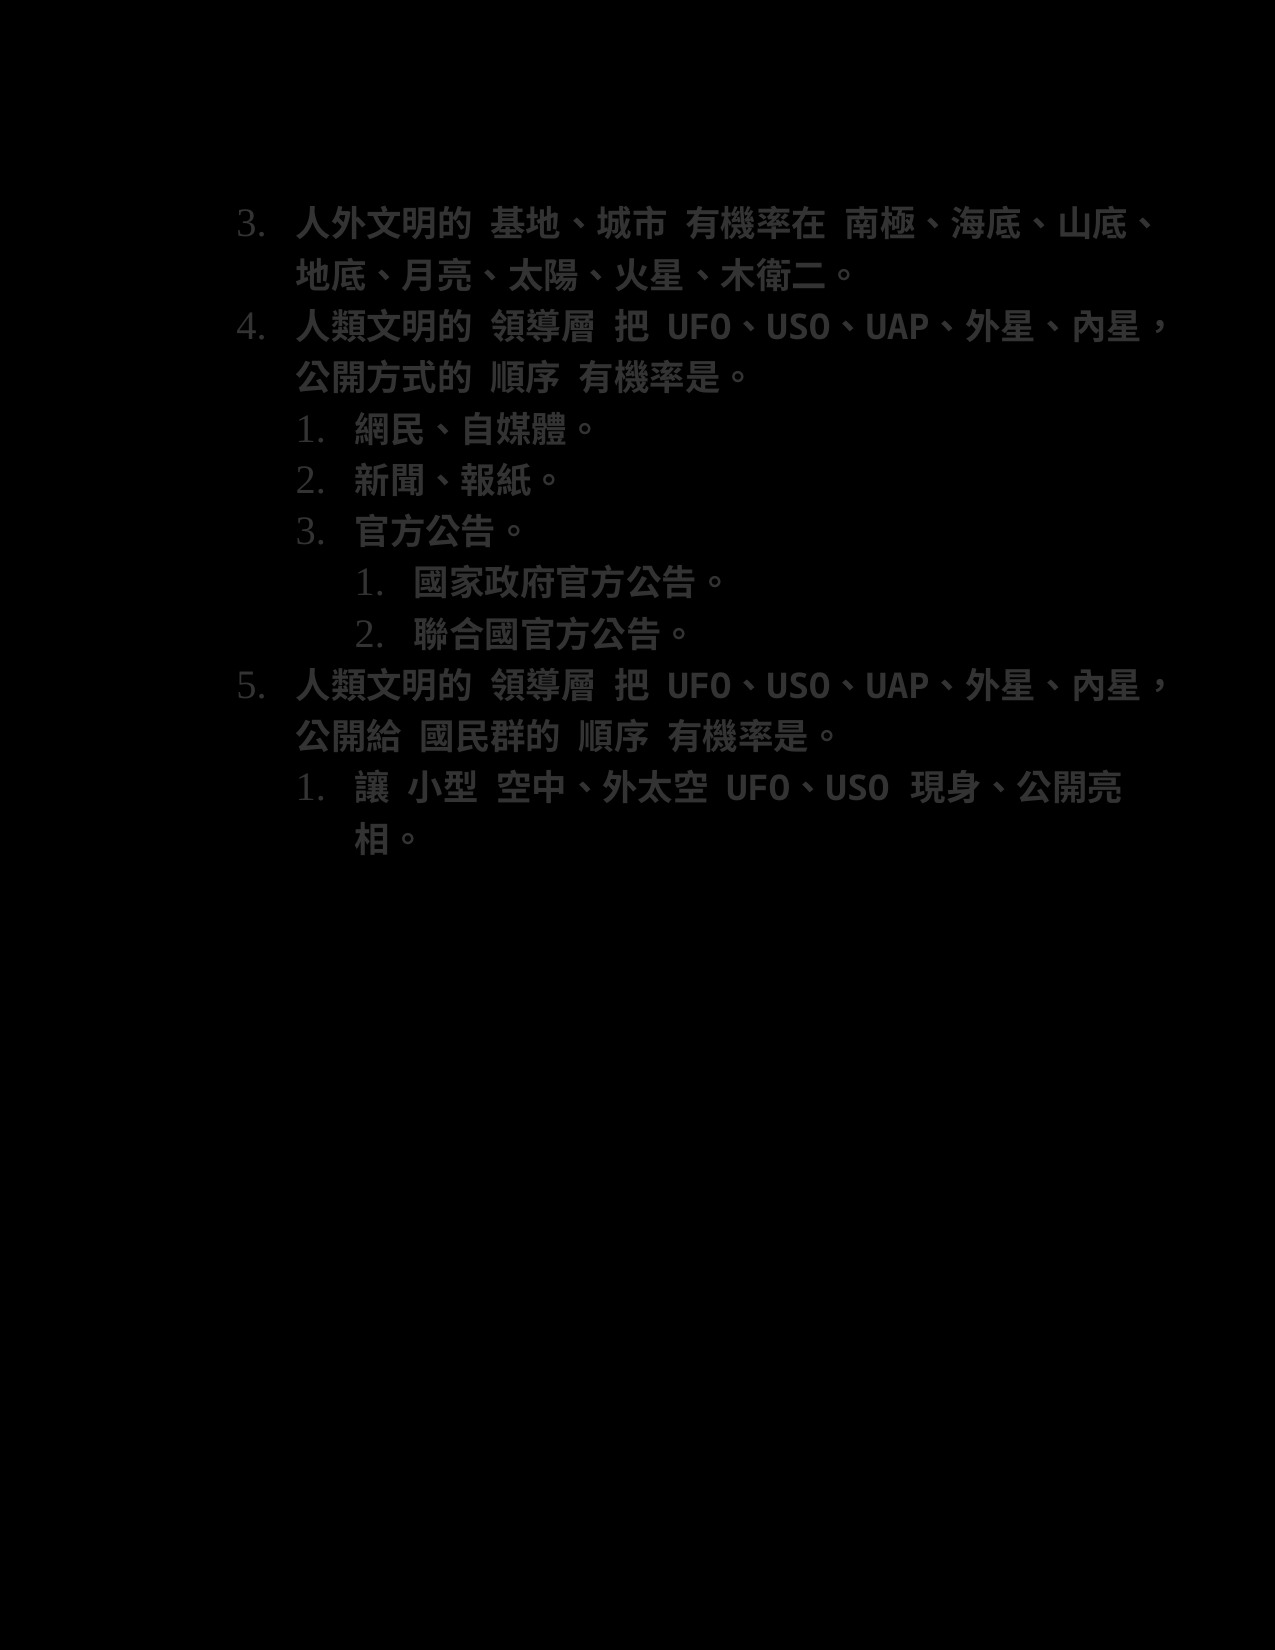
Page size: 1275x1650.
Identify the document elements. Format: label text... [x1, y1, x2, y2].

list 人類文明的 領導層 把 UFO、USO、UAP、外星、內星，公開給 國民群的 順序 有機率是。 [236, 657, 1157, 760]
list 官方公告。 [295, 503, 1157, 555]
list 讓 小型 空中、外太空 UFO、USO 現身、公開亮相。 [295, 760, 1157, 862]
list 國家政府官方公告。 [354, 555, 1157, 606]
list 人外文明的 基地、城市 有機率在 南極、海底、山底、地底、月亮、太陽、火星、木衛二。 [236, 196, 1157, 298]
list 聯合國官方公告。 [354, 606, 1157, 657]
list 網民、自媒體。 [295, 401, 1157, 452]
list 新聞、報紙。 [295, 452, 1157, 503]
list 人類文明的 領導層 把 UFO、USO、UAP、外星、內星，公開方式的 順序 有機率是。 [236, 298, 1157, 401]
